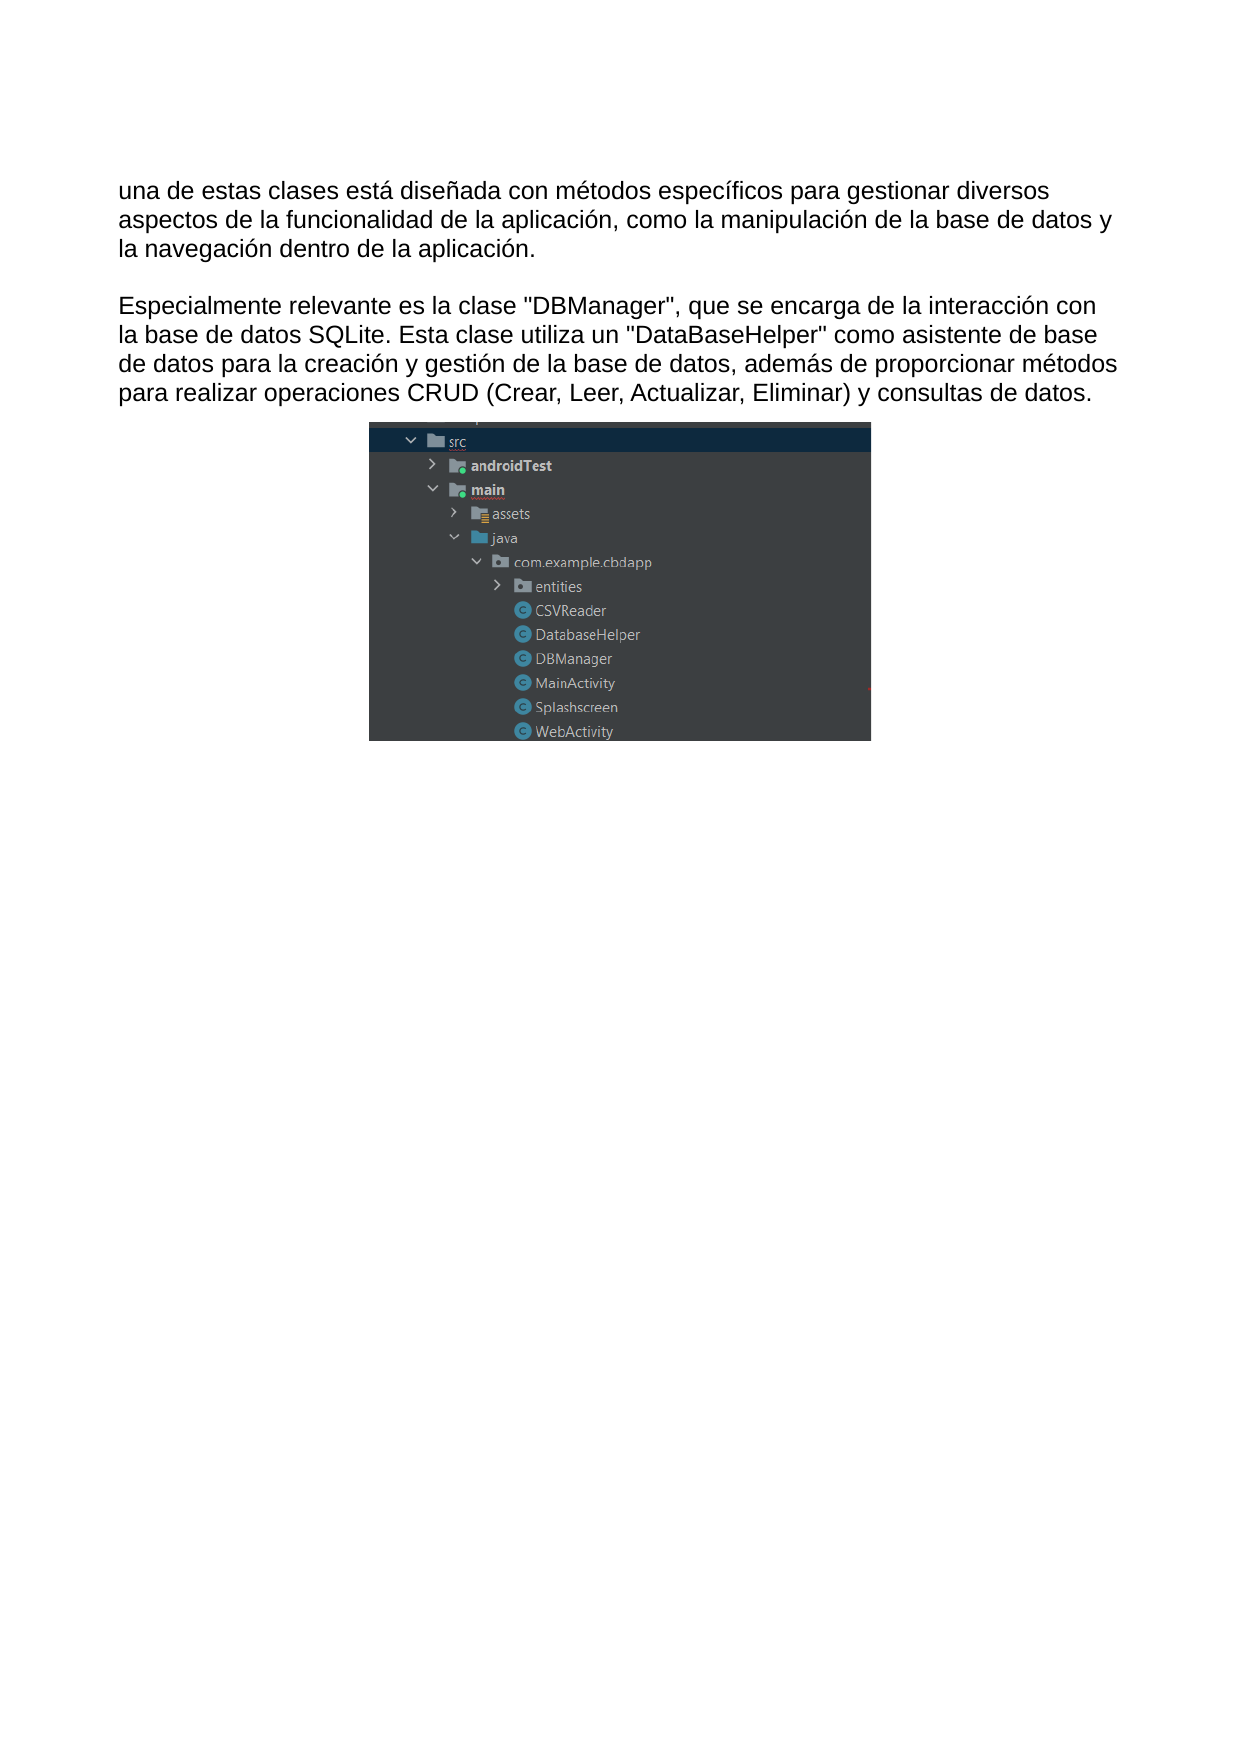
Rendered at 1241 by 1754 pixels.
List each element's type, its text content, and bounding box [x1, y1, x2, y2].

text Especialmente relevante es la clase "DBManager", que se encarga de la interacción con la base de datos SQLite. Esta clase utiliza un "DataBaseHelper" como asistente de base de datos para la creación y gestión de la base de datos, además de proporcionar métodos para realizar operaciones CRUD (Crear, Leer, Actualizar, Eliminar) y consultas de datos. [118, 291, 1122, 406]
text una de estas clases está diseñada con métodos específicos para gestionar diversos aspectos de la funcionalidad de la aplicación, como la manipulación de la base de datos y la navegación dentro de la aplicación. [118, 176, 1122, 263]
picture [369, 422, 872, 741]
